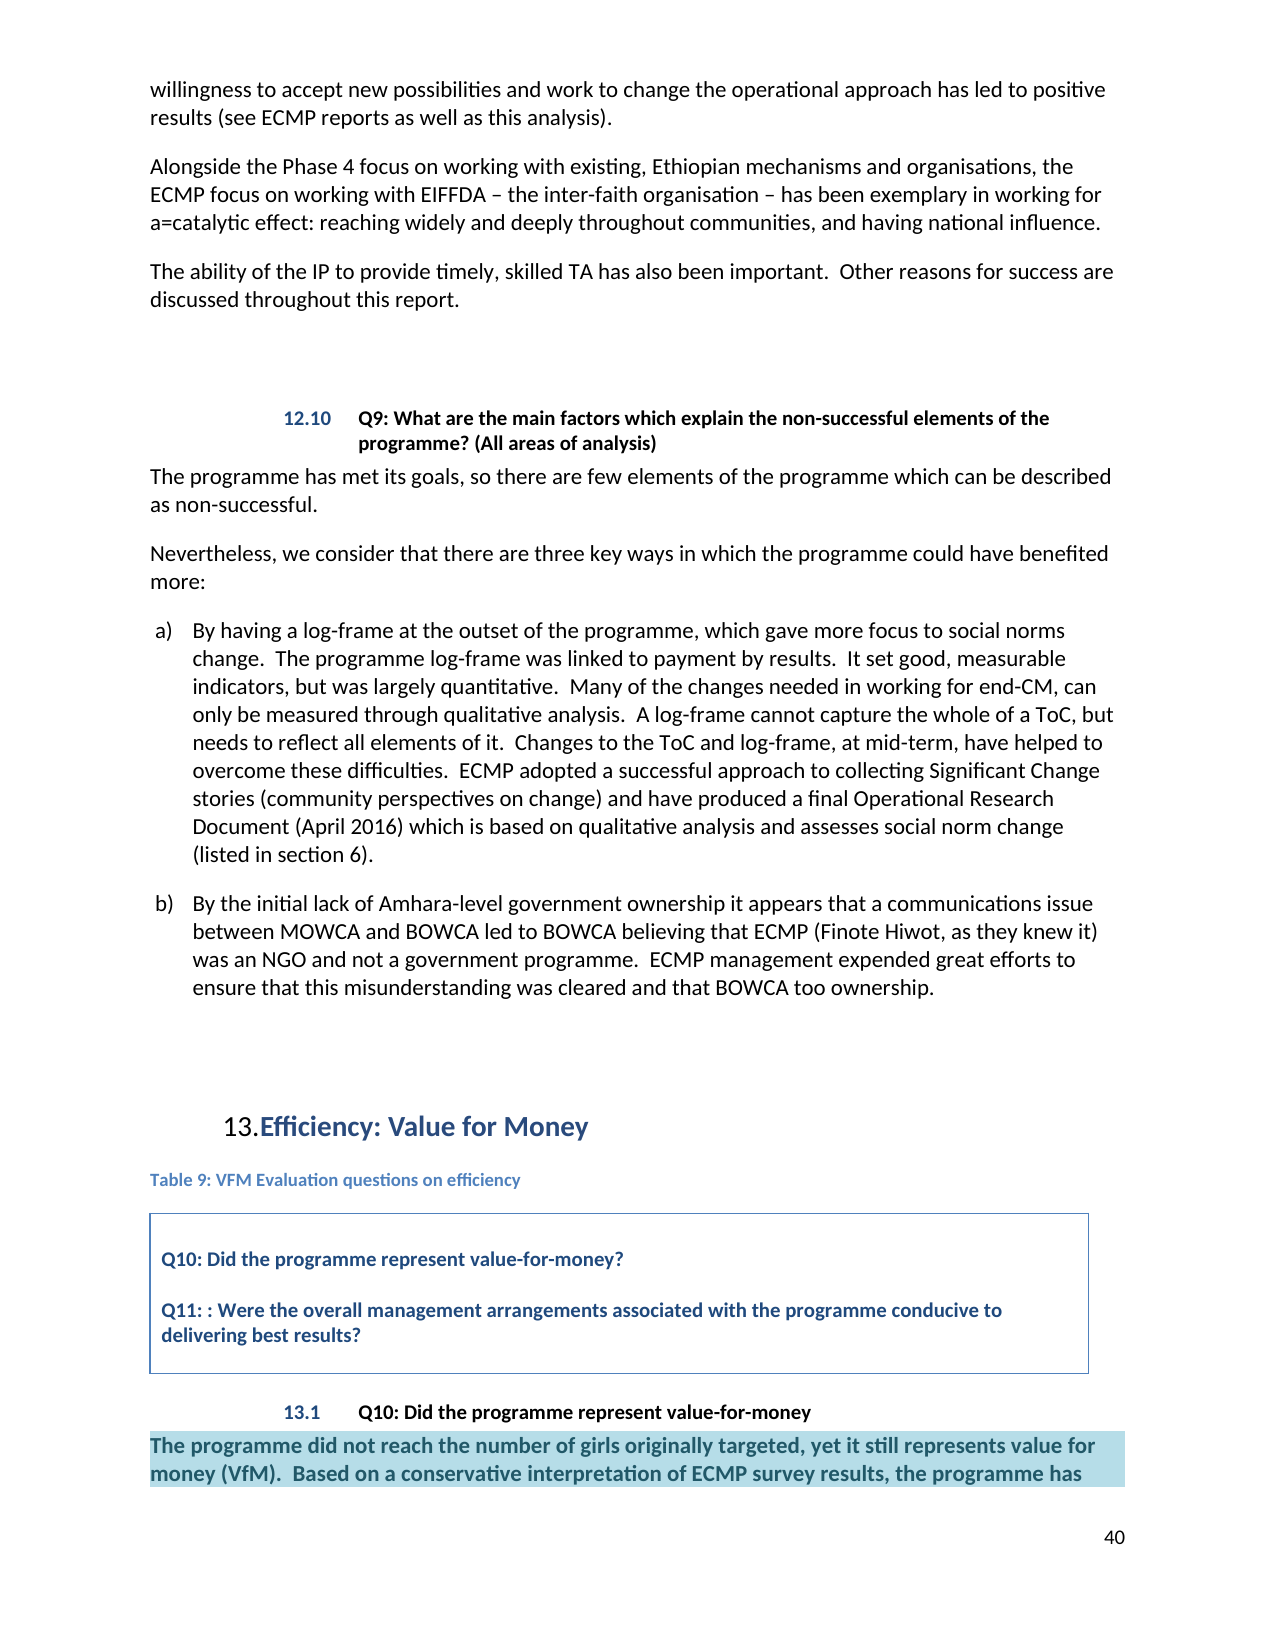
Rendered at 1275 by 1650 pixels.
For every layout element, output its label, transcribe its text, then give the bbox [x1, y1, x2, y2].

list By having a log-frame at the outset of the programme, which gave more focus to social norms change. The programme log-frame was linked to payment by results. It set good, measurable indicators, but was largely quantitative. Many of the changes needed in working for end-CM, can only be measured through qualitative analysis. A log-frame cannot capture the whole of a ToC, but needs to reflect all elements of it. Changes to the ToC and log-frame, at mid-term, have helped to overcome these difficulties. ECMP adopted a successful approach to collecting Significant Change stories (community perspectives on change) and have produced a final Operational Research Document (April 2016) which is based on qualitative analysis and assesses social norm change (listed in section 6). [155, 616, 1125, 868]
text The programme has met its goals, so there are few elements of the programme which can be described as non-successful. [150, 462, 1125, 518]
subtitle Q10: Did the programme represent value-for-money [283, 1399, 1125, 1424]
text willingness to accept new possibilities and work to change the operational approach has led to positive results (see ECMP reports as well as this analysis). [150, 75, 1125, 131]
subtitle Efficiency: Value for Money [222, 1108, 1125, 1144]
subtitle Q9: What are the main factors which explain the non-successful elements of the programme? (All areas of analysis) [283, 405, 1125, 456]
text Alongside the Phase 4 focus on working with existing, Ethiopian mechanisms and organisations, the ECMP focus on working with EIFFDA – the inter-faith organisation – has been exemplary in working for a=catalytic effect: reaching widely and deeply throughout communities, and having national influence. [150, 152, 1125, 236]
list By the initial lack of Amhara-level government ownership it appears that a communications issue between MOWCA and BOWCA led to BOWCA believing that ECMP (Finote Hiwot, as they knew it) was an NGO and not a government programme. ECMP management expended great efforts to ensure that this misunderstanding was cleared and that BOWCA too ownership. [155, 889, 1125, 1001]
text The programme did not reach the number of girls originally targeted, yet it still represents value for money (VfM). Based on a conservative interpretation of ECMP survey results, the programme has [150, 1431, 1125, 1487]
text The ability of the IP to provide timely, skilled TA has also been important. Other reasons for success are discussed throughout this report. [150, 257, 1125, 313]
table_cell Q10: Did the programme represent value-for-money? [151, 1246, 1088, 1297]
text Nevertheless, we consider that there are three key ways in which the programme could have benefited more: [150, 539, 1125, 595]
table_cell Q11: : Were the overall management arrangements associated with the programme conducive to delivering best results? [151, 1297, 1088, 1373]
table_header Evaluation Questions [151, 1214, 1088, 1246]
text Table 9: VFM Evaluation questions on efficiency [150, 1169, 1125, 1192]
